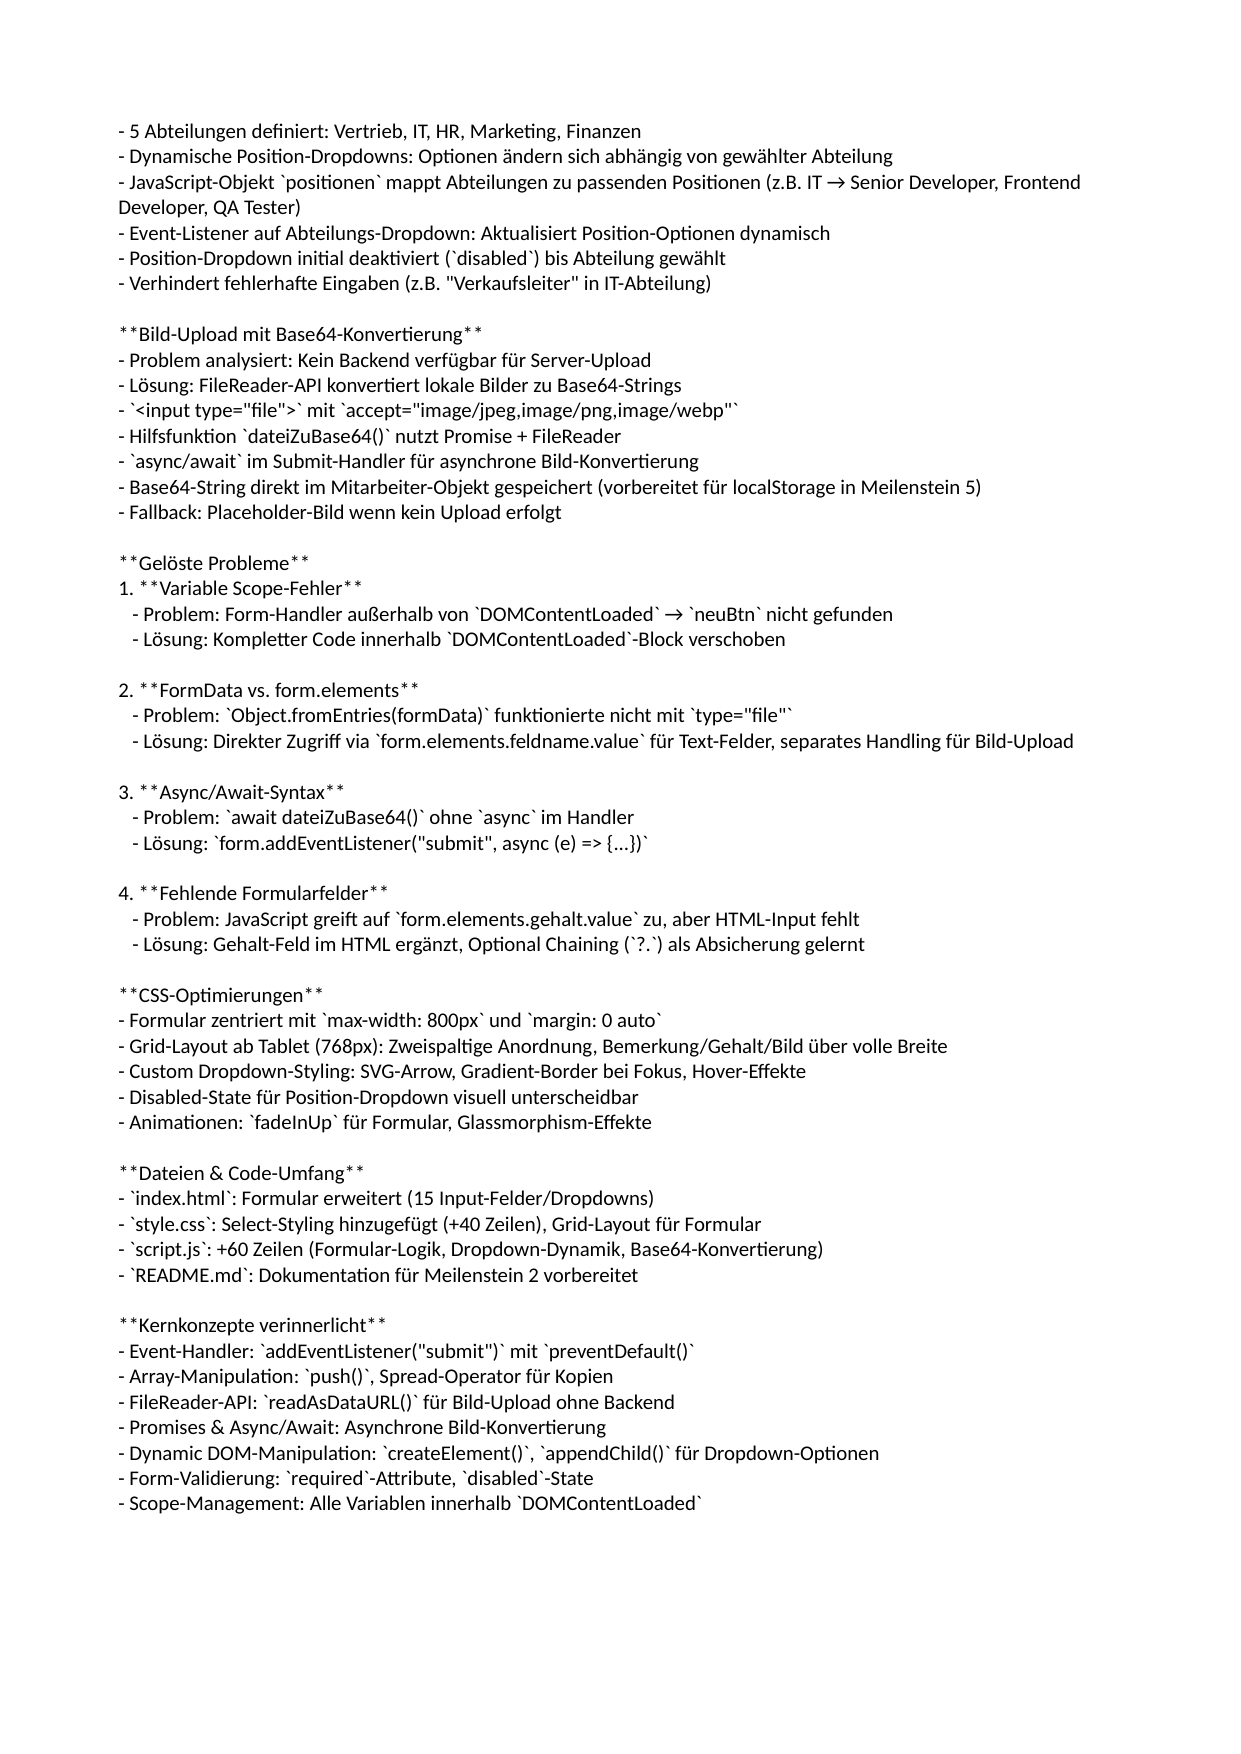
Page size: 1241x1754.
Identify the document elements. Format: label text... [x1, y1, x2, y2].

text 1. **Variable Scope-Fehler** [118, 576, 1122, 601]
text - `async/await` im Submit-Handler für asynchrone Bild-Konvertierung [118, 448, 1122, 474]
text - Base64-String direkt im Mitarbeiter-Objekt gespeichert (vorbereitet für localStorage in Meilenstein 5) [118, 474, 1122, 499]
text - Lösung: Gehalt-Feld im HTML ergänzt, Optional Chaining (`?.`) als Absicherung gelernt [118, 931, 1122, 957]
text - Problem: Form-Handler außerhalb von `DOMContentLoaded` → `neuBtn` nicht gefunden [118, 601, 1122, 626]
text - `index.html`: Formular erweitert (15 Input-Felder/Dropdowns) [118, 1186, 1122, 1211]
text **Gelöste Probleme** [118, 550, 1122, 576]
text - JavaScript-Objekt `positionen` mappt Abteilungen zu passenden Positionen (z.B. IT → Senior Developer, Frontend Developer, QA Tester) [118, 169, 1122, 220]
text - Formular zentriert mit `max-width: 800px` und `margin: 0 auto` [118, 1008, 1122, 1033]
text - Animationen: `fadeInUp` für Formular, Glassmorphism-Effekte [118, 1109, 1122, 1135]
text - Grid-Layout ab Tablet (768px): Zweispaltige Anordnung, Bemerkung/Gehalt/Bild über volle Breite [118, 1033, 1122, 1058]
text - Position-Dropdown initial deaktiviert (`disabled`) bis Abteilung gewählt [118, 245, 1122, 271]
text - `script.js`: +60 Zeilen (Formular-Logik, Dropdown-Dynamik, Base64-Konvertierung) [118, 1236, 1122, 1262]
text - Form-Validierung: `required`-Attribute, `disabled`-State [118, 1465, 1122, 1491]
text - Promises & Async/Await: Asynchrone Bild-Konvertierung [118, 1414, 1122, 1440]
text - Event-Listener auf Abteilungs-Dropdown: Aktualisiert Position-Optionen dynamisch [118, 220, 1122, 245]
text - `<input type="file">` mit `accept="image/jpeg,image/png,image/webp"` [118, 398, 1122, 423]
text - 5 Abteilungen definiert: Vertrieb, IT, HR, Marketing, Finanzen [118, 118, 1122, 143]
text - Problem: `await dateiZuBase64()` ohne `async` im Handler [118, 804, 1122, 830]
text - Lösung: `form.addEventListener("submit", async (e) => {...})` [118, 830, 1122, 855]
text **CSS-Optimierungen** [118, 982, 1122, 1008]
text 3. **Async/Await-Syntax** [118, 779, 1122, 804]
text - Array-Manipulation: `push()`, Spread-Operator für Kopien [118, 1363, 1122, 1389]
text - Scope-Management: Alle Variablen innerhalb `DOMContentLoaded` [118, 1491, 1122, 1516]
text - `style.css`: Select-Styling hinzugefügt (+40 Zeilen), Grid-Layout für Formular [118, 1211, 1122, 1236]
text - Verhindert fehlerhafte Eingaben (z.B. "Verkaufsleiter" in IT-Abteilung) [118, 271, 1122, 296]
text **Bild-Upload mit Base64-Konvertierung** [118, 321, 1122, 347]
text - Custom Dropdown-Styling: SVG-Arrow, Gradient-Border bei Fokus, Hover-Effekte [118, 1058, 1122, 1084]
text - Lösung: Direkter Zugriff via `form.elements.feldname.value` für Text-Felder, separates Handling für Bild-Upload [118, 728, 1122, 753]
text - Dynamische Position-Dropdowns: Optionen ändern sich abhängig von gewählter Abteilung [118, 143, 1122, 169]
text - Problem: JavaScript greift auf `form.elements.gehalt.value` zu, aber HTML-Input fehlt [118, 906, 1122, 931]
text - Dynamic DOM-Manipulation: `createElement()`, `appendChild()` für Dropdown-Optionen [118, 1440, 1122, 1465]
text - Lösung: FileReader-API konvertiert lokale Bilder zu Base64-Strings [118, 372, 1122, 398]
text - Fallback: Placeholder-Bild wenn kein Upload erfolgt [118, 499, 1122, 525]
text - FileReader-API: `readAsDataURL()` für Bild-Upload ohne Backend [118, 1389, 1122, 1414]
text 2. **FormData vs. form.elements** [118, 677, 1122, 703]
text - Problem analysiert: Kein Backend verfügbar für Server-Upload [118, 347, 1122, 372]
text - Hilfsfunktion `dateiZuBase64()` nutzt Promise + FileReader [118, 423, 1122, 448]
text - Event-Handler: `addEventListener("submit")` mit `preventDefault()` [118, 1338, 1122, 1363]
text **Kernkonzepte verinnerlicht** [118, 1313, 1122, 1338]
text - Disabled-State für Position-Dropdown visuell unterscheidbar [118, 1084, 1122, 1109]
text 4. **Fehlende Formularfelder** [118, 881, 1122, 906]
text - `README.md`: Dokumentation für Meilenstein 2 vorbereitet [118, 1262, 1122, 1287]
text - Problem: `Object.fromEntries(formData)` funktionierte nicht mit `type="file"` [118, 703, 1122, 728]
text **Dateien & Code-Umfang** [118, 1160, 1122, 1186]
text - Lösung: Kompletter Code innerhalb `DOMContentLoaded`-Block verschoben [118, 626, 1122, 652]
